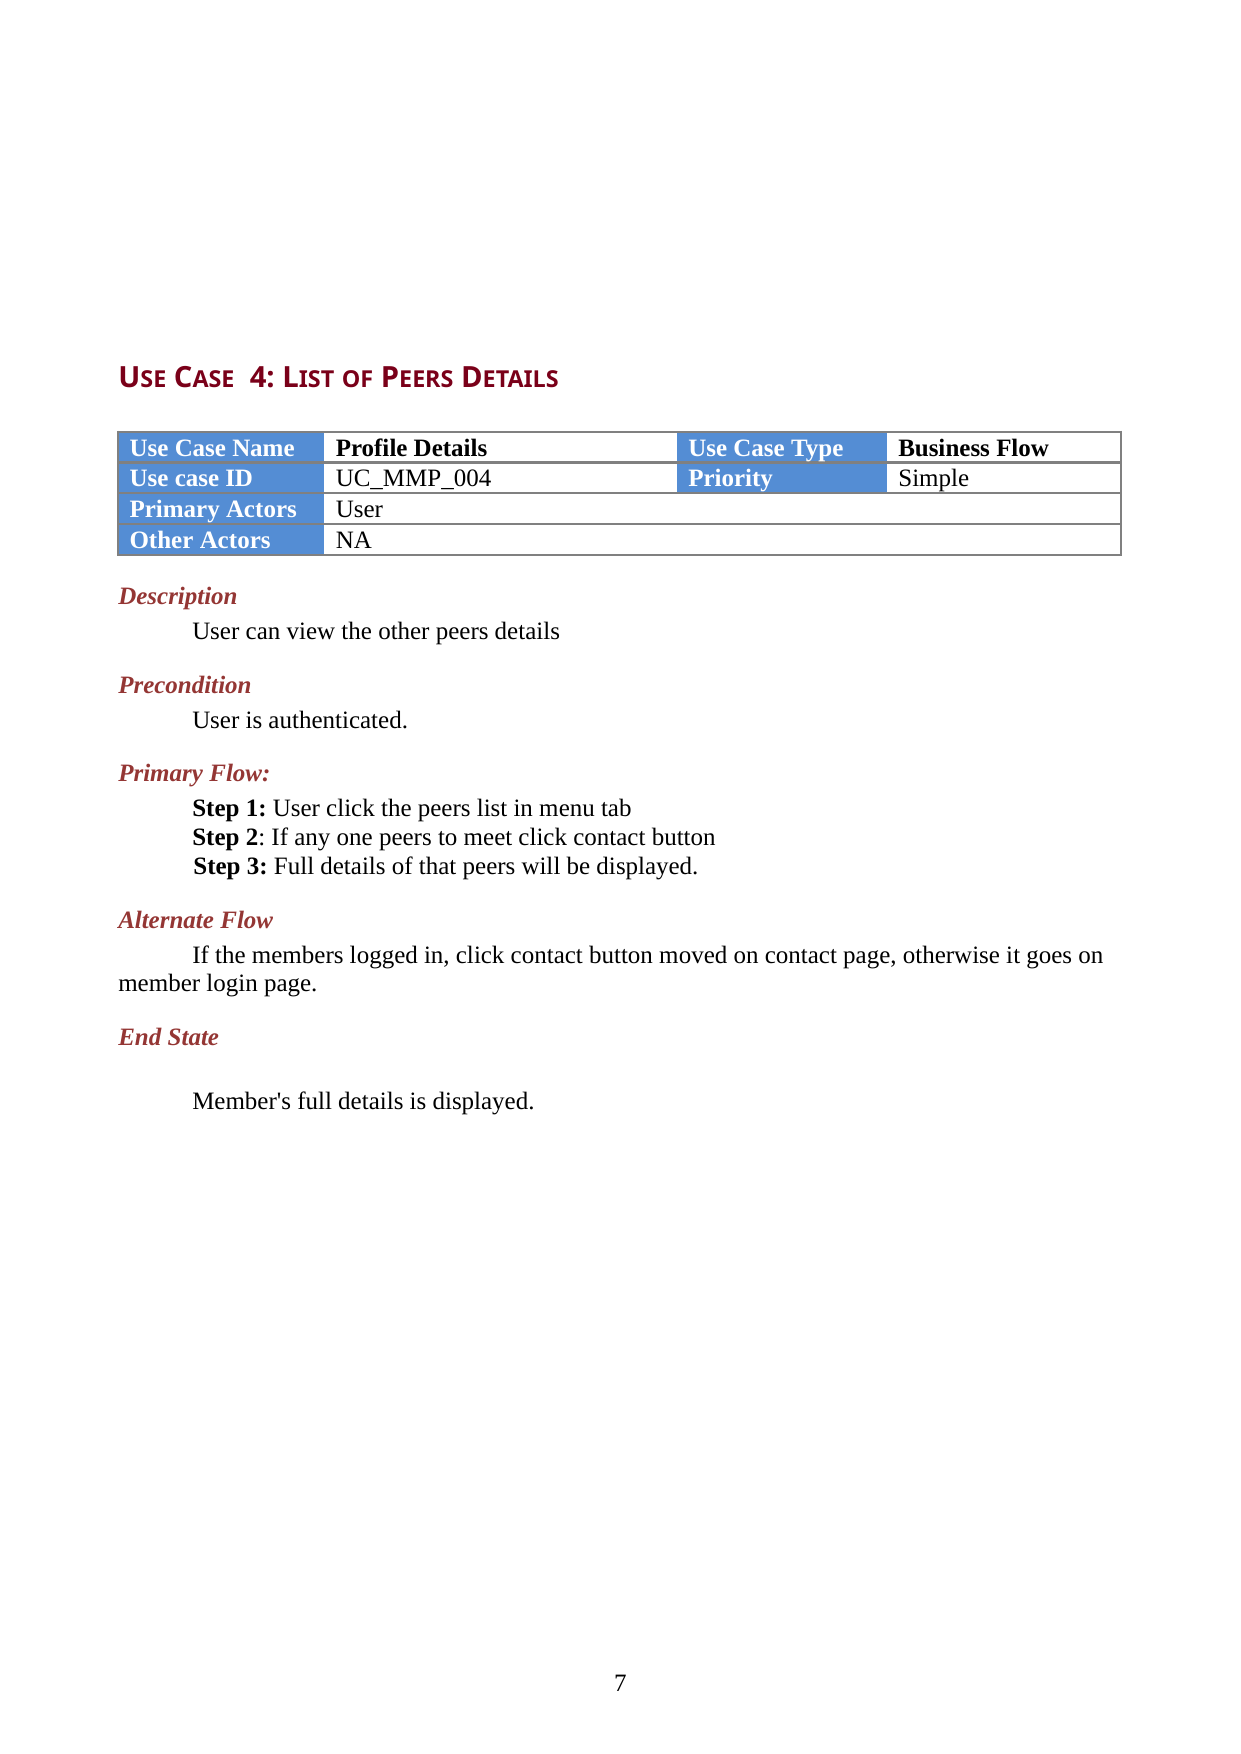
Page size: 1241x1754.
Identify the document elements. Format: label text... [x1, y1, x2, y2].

subtitle Precondition [118, 670, 1122, 698]
subtitle Description [118, 581, 1122, 610]
table_header Use Case Name [119, 433, 324, 461]
text If the members logged in, click contact button moved on contact page, otherwise it goes on [118, 940, 1122, 968]
table_cell Use case ID [119, 464, 324, 492]
table_cell Other Actors [119, 525, 324, 554]
text Member's full details is displayed. [118, 1082, 1122, 1116]
text Step 2: If any one peers to meet click contact button [118, 822, 1122, 851]
text User can view the other peers details [118, 616, 1122, 645]
subtitle End State [118, 1022, 1122, 1051]
table_header Profile Details [324, 433, 677, 461]
subtitle Alternate Flow [118, 905, 1122, 933]
text Step 3: Full details of that peers will be displayed. [193, 851, 1122, 880]
table_cell Simple [887, 464, 1120, 492]
table_cell UC_MMP_004 [324, 464, 677, 492]
table_header Business Flow [887, 433, 1120, 461]
text Step 1: User click the peers list in menu tab [118, 793, 1122, 822]
subtitle Use Case 4: List of Peers Details [118, 356, 1122, 396]
table_cell Priority [677, 464, 887, 492]
table_cell User [324, 494, 1120, 523]
subtitle Primary Flow: [118, 758, 1122, 787]
text member login page. [118, 968, 1122, 997]
table_cell NA [324, 525, 1120, 554]
table_cell Primary Actors [119, 494, 324, 523]
text User is authenticated. [118, 705, 1122, 733]
table_header Use Case Type [677, 433, 887, 461]
